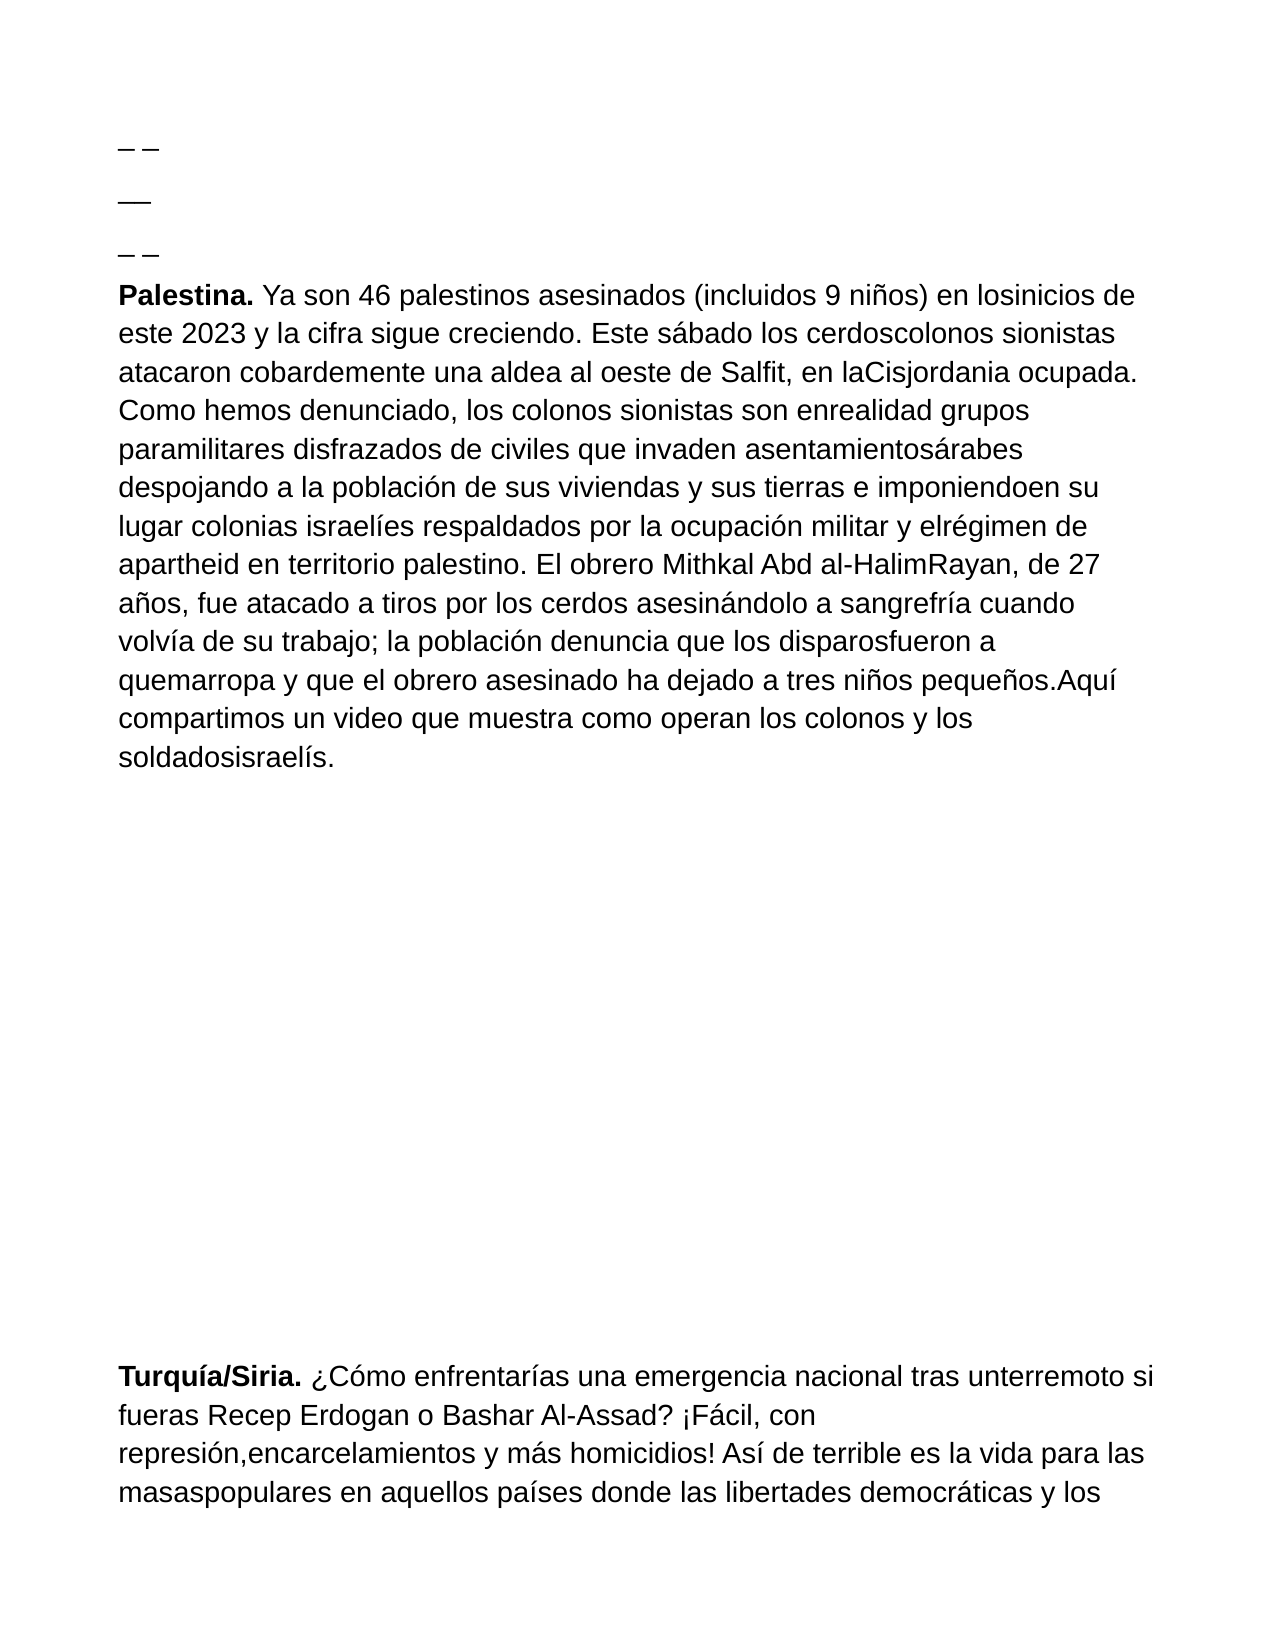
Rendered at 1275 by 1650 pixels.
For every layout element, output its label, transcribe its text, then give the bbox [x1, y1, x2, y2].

text _ _ [118, 118, 1157, 152]
text __ [118, 171, 1157, 205]
text Palestina. Ya son 46 palestinos asesinados (incluidos 9 niños) en losinicios de este 2023 y la cifra sigue creciendo. Este sábado los cerdoscolonos sionistas atacaron cobardemente una aldea al oeste de Salfit, en laCisjordania ocupada. Como hemos denunciado, los colonos sionistas son enrealidad grupos paramilitares disfrazados de civiles que invaden asentamientosárabes despojando a la población de sus viviendas y sus tierras e imponiendoen su lugar colonias israelíes respaldados por la ocupación militar y elrégimen de apartheid en territorio palestino. El obrero Mithkal Abd al-HalimRayan, de 27 años, fue atacado a tiros por los cerdos asesinándolo a sangrefría cuando volvía de su trabajo; la población denuncia que los disparosfueron a quemarropa y que el obrero asesinado ha dejado a tres niños pequeños.Aquí compartimos un video que muestra como operan los colonos y los soldadosisraelís. [118, 277, 1157, 773]
text _ _ [118, 224, 1157, 258]
text Turquía/Siria. ¿Cómo enfrentarías una emergencia nacional tras unterremoto si fueras Recep Erdogan o Bashar Al-Assad? ¡Fácil, con represión,encarcelamientos y más homicidios! Así de terrible es la vida para las masaspopulares en aquellos países donde las libertades democráticas y los [118, 1359, 1157, 1508]
